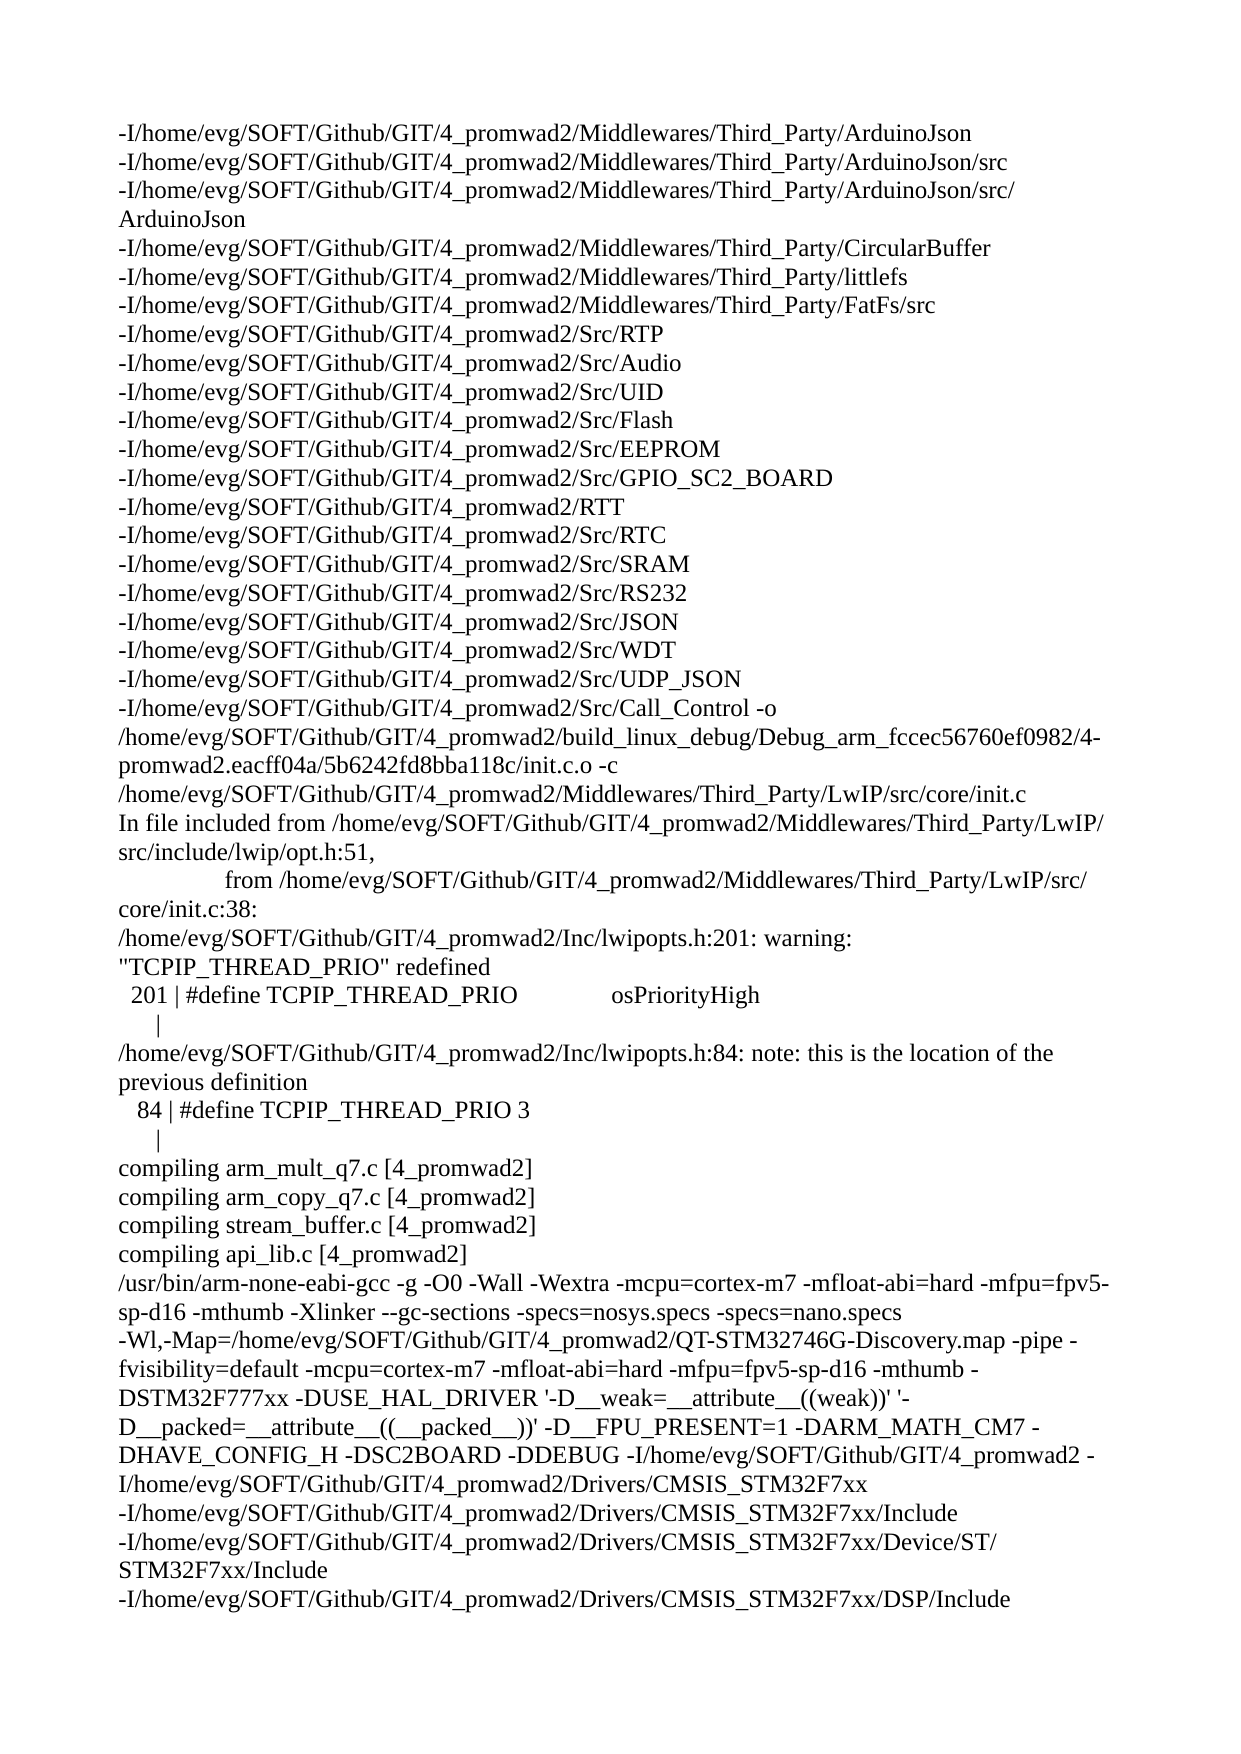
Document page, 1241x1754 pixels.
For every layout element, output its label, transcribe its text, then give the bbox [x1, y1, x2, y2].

text /usr/bin/arm-none-eabi-gcc -g -O0 -Wall -Wextra -mcpu=cortex-m7 -mfloat-abi=hard -mfpu=fpv5-sp-d16 -mthumb -Xlinker --gc-sections -specs=nosys.specs -specs=nano.specs -Wl,-Map=/home/evg/SOFT/Github/GIT/4_promwad2/QT-STM32746G-Discovery.map -pipe -fvisibility=default -mcpu=cortex-m7 -mfloat-abi=hard -mfpu=fpv5-sp-d16 -mthumb -DSTM32F777xx -DUSE_HAL_DRIVER '-D__weak=__attribute__((weak))' '-D__packed=__attribute__((__packed__))' -D__FPU_PRESENT=1 -DARM_MATH_CM7 -DHAVE_CONFIG_H -DSC2BOARD -DDEBUG -I/home/evg/SOFT/Github/GIT/4_promwad2 -I/home/evg/SOFT/Github/GIT/4_promwad2/Drivers/CMSIS_STM32F7xx -I/home/evg/SOFT/Github/GIT/4_promwad2/Drivers/CMSIS_STM32F7xx/Include -I/home/evg/SOFT/Github/GIT/4_promwad2/Drivers/CMSIS_STM32F7xx/Device/ST/STM32F7xx/Include -I/home/evg/SOFT/Github/GIT/4_promwad2/Drivers/CMSIS_STM32F7xx/DSP/Include [118, 1268, 1122, 1613]
text /home/evg/SOFT/Github/GIT/4_promwad2/Inc/lwipopts.h:201: warning: "TCPIP_THREAD_PRIO" redefined [118, 923, 1122, 981]
text In file included from /home/evg/SOFT/Github/GIT/4_promwad2/Middlewares/Third_Party/LwIP/src/include/lwip/opt.h:51, [118, 808, 1122, 866]
text -I/home/evg/SOFT/Github/GIT/4_promwad2/Middlewares/Third_Party/ArduinoJson -I/home/evg/SOFT/Github/GIT/4_promwad2/Middlewares/Third_Party/ArduinoJson/src -I/home/evg/SOFT/Github/GIT/4_promwad2/Middlewares/Third_Party/ArduinoJson/src/ArduinoJson -I/home/evg/SOFT/Github/GIT/4_promwad2/Middlewares/Third_Party/CircularBuffer -I/home/evg/SOFT/Github/GIT/4_promwad2/Middlewares/Third_Party/littlefs -I/home/evg/SOFT/Github/GIT/4_promwad2/Middlewares/Third_Party/FatFs/src -I/home/evg/SOFT/Github/GIT/4_promwad2/Src/RTP -I/home/evg/SOFT/Github/GIT/4_promwad2/Src/Audio -I/home/evg/SOFT/Github/GIT/4_promwad2/Src/UID -I/home/evg/SOFT/Github/GIT/4_promwad2/Src/Flash -I/home/evg/SOFT/Github/GIT/4_promwad2/Src/EEPROM -I/home/evg/SOFT/Github/GIT/4_promwad2/Src/GPIO_SC2_BOARD -I/home/evg/SOFT/Github/GIT/4_promwad2/RTT -I/home/evg/SOFT/Github/GIT/4_promwad2/Src/RTC -I/home/evg/SOFT/Github/GIT/4_promwad2/Src/SRAM -I/home/evg/SOFT/Github/GIT/4_promwad2/Src/RS232 -I/home/evg/SOFT/Github/GIT/4_promwad2/Src/JSON -I/home/evg/SOFT/Github/GIT/4_promwad2/Src/WDT -I/home/evg/SOFT/Github/GIT/4_promwad2/Src/UDP_JSON -I/home/evg/SOFT/Github/GIT/4_promwad2/Src/Call_Control -o /home/evg/SOFT/Github/GIT/4_promwad2/build_linux_debug/Debug_arm_fccec56760ef0982/4-promwad2.eacff04a/5b6242fd8bba118c/init.c.o -c /home/evg/SOFT/Github/GIT/4_promwad2/Middlewares/Third_Party/LwIP/src/core/init.c [118, 118, 1122, 808]
text | [118, 1124, 1122, 1153]
text 201 | #define TCPIP_THREAD_PRIO osPriorityHigh [118, 981, 1122, 1009]
text compiling api_lib.c [4_promwad2] [118, 1239, 1122, 1268]
text compiling stream_buffer.c [4_promwad2] [118, 1211, 1122, 1239]
text | [118, 1009, 1122, 1038]
text /home/evg/SOFT/Github/GIT/4_promwad2/Inc/lwipopts.h:84: note: this is the location of the previous definition [118, 1038, 1122, 1096]
text 84 | #define TCPIP_THREAD_PRIO 3 [118, 1096, 1122, 1124]
text compiling arm_mult_q7.c [4_promwad2] [118, 1153, 1122, 1182]
text compiling arm_copy_q7.c [4_promwad2] [118, 1182, 1122, 1211]
text from /home/evg/SOFT/Github/GIT/4_promwad2/Middlewares/Third_Party/LwIP/src/core/init.c:38: [118, 866, 1122, 923]
